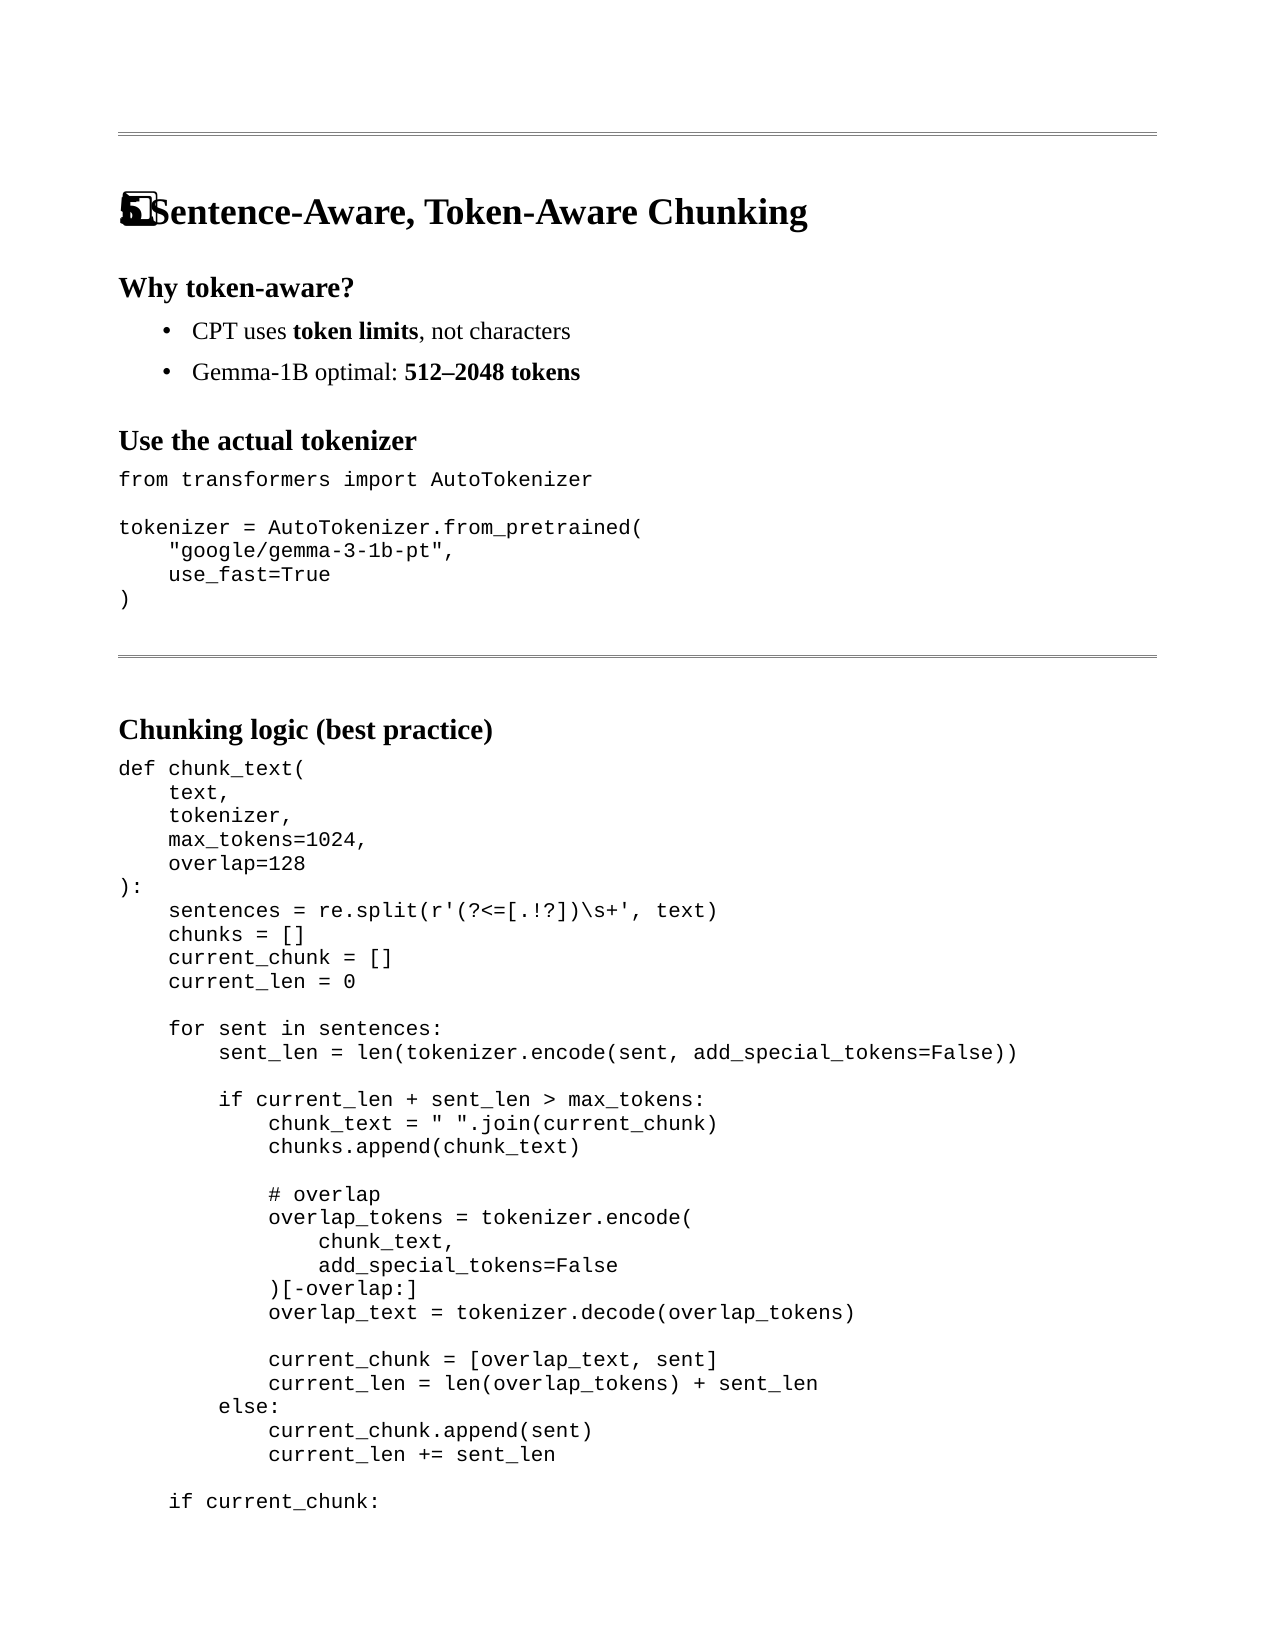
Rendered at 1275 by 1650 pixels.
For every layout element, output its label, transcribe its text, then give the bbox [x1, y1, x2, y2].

subtitle Chunking logic (best practice) [118, 712, 1157, 746]
text overlap_tokens = tokenizer.encode( [118, 1207, 1157, 1231]
text overlap_text = tokenizer.decode(overlap_tokens) [118, 1302, 1157, 1326]
subtitle Use the actual tokenizer [118, 423, 1157, 457]
text current_len = 0 [118, 971, 1157, 994]
text # overlap [118, 1184, 1157, 1207]
text "google/gemma-3-1b-pt", [118, 540, 1157, 564]
text current_chunk = [overlap_text, sent] [118, 1349, 1157, 1373]
list Gemma-1B optimal: 512–2048 tokens [162, 357, 1157, 386]
text max_tokens=1024, [118, 829, 1157, 853]
text current_len = len(overlap_tokens) + sent_len [118, 1373, 1157, 1396]
text if current_len + sent_len > max_tokens: [118, 1089, 1157, 1113]
text chunk_text, [118, 1231, 1157, 1254]
text sent_len = len(tokenizer.encode(sent, add_special_tokens=False)) [118, 1042, 1157, 1065]
text current_chunk = [] [118, 947, 1157, 971]
text if current_chunk: [118, 1491, 1157, 1515]
text current_len += sent_len [118, 1444, 1157, 1467]
text sentences = re.split(r'(?<=[.!?])\s+', text) [118, 900, 1157, 923]
text chunks.append(chunk_text) [118, 1136, 1157, 1160]
text ): [118, 876, 1157, 900]
subtitle Why token-aware? [118, 270, 1157, 303]
text use_fast=True [118, 564, 1157, 588]
text for sent in sentences: [118, 1018, 1157, 1042]
text else: [118, 1396, 1157, 1420]
text text, [118, 782, 1157, 805]
list CPT uses token limits, not characters [162, 316, 1157, 345]
text chunks = [] [118, 923, 1157, 947]
text add_special_tokens=False [118, 1254, 1157, 1278]
text chunk_text = " ".join(current_chunk) [118, 1113, 1157, 1136]
text current_chunk.append(sent) [118, 1420, 1157, 1444]
text tokenizer = AutoTokenizer.from_pretrained( [118, 517, 1157, 540]
text ) [118, 588, 1157, 611]
text )[-overlap:] [118, 1278, 1157, 1302]
text overlap=128 [118, 853, 1157, 876]
text def chunk_text( [118, 758, 1157, 782]
text from transformers import AutoTokenizer [118, 469, 1157, 493]
text tokenizer, [118, 805, 1157, 829]
subtitle 5️⃣ Sentence-Aware, Token-Aware Chunking [118, 189, 1157, 232]
